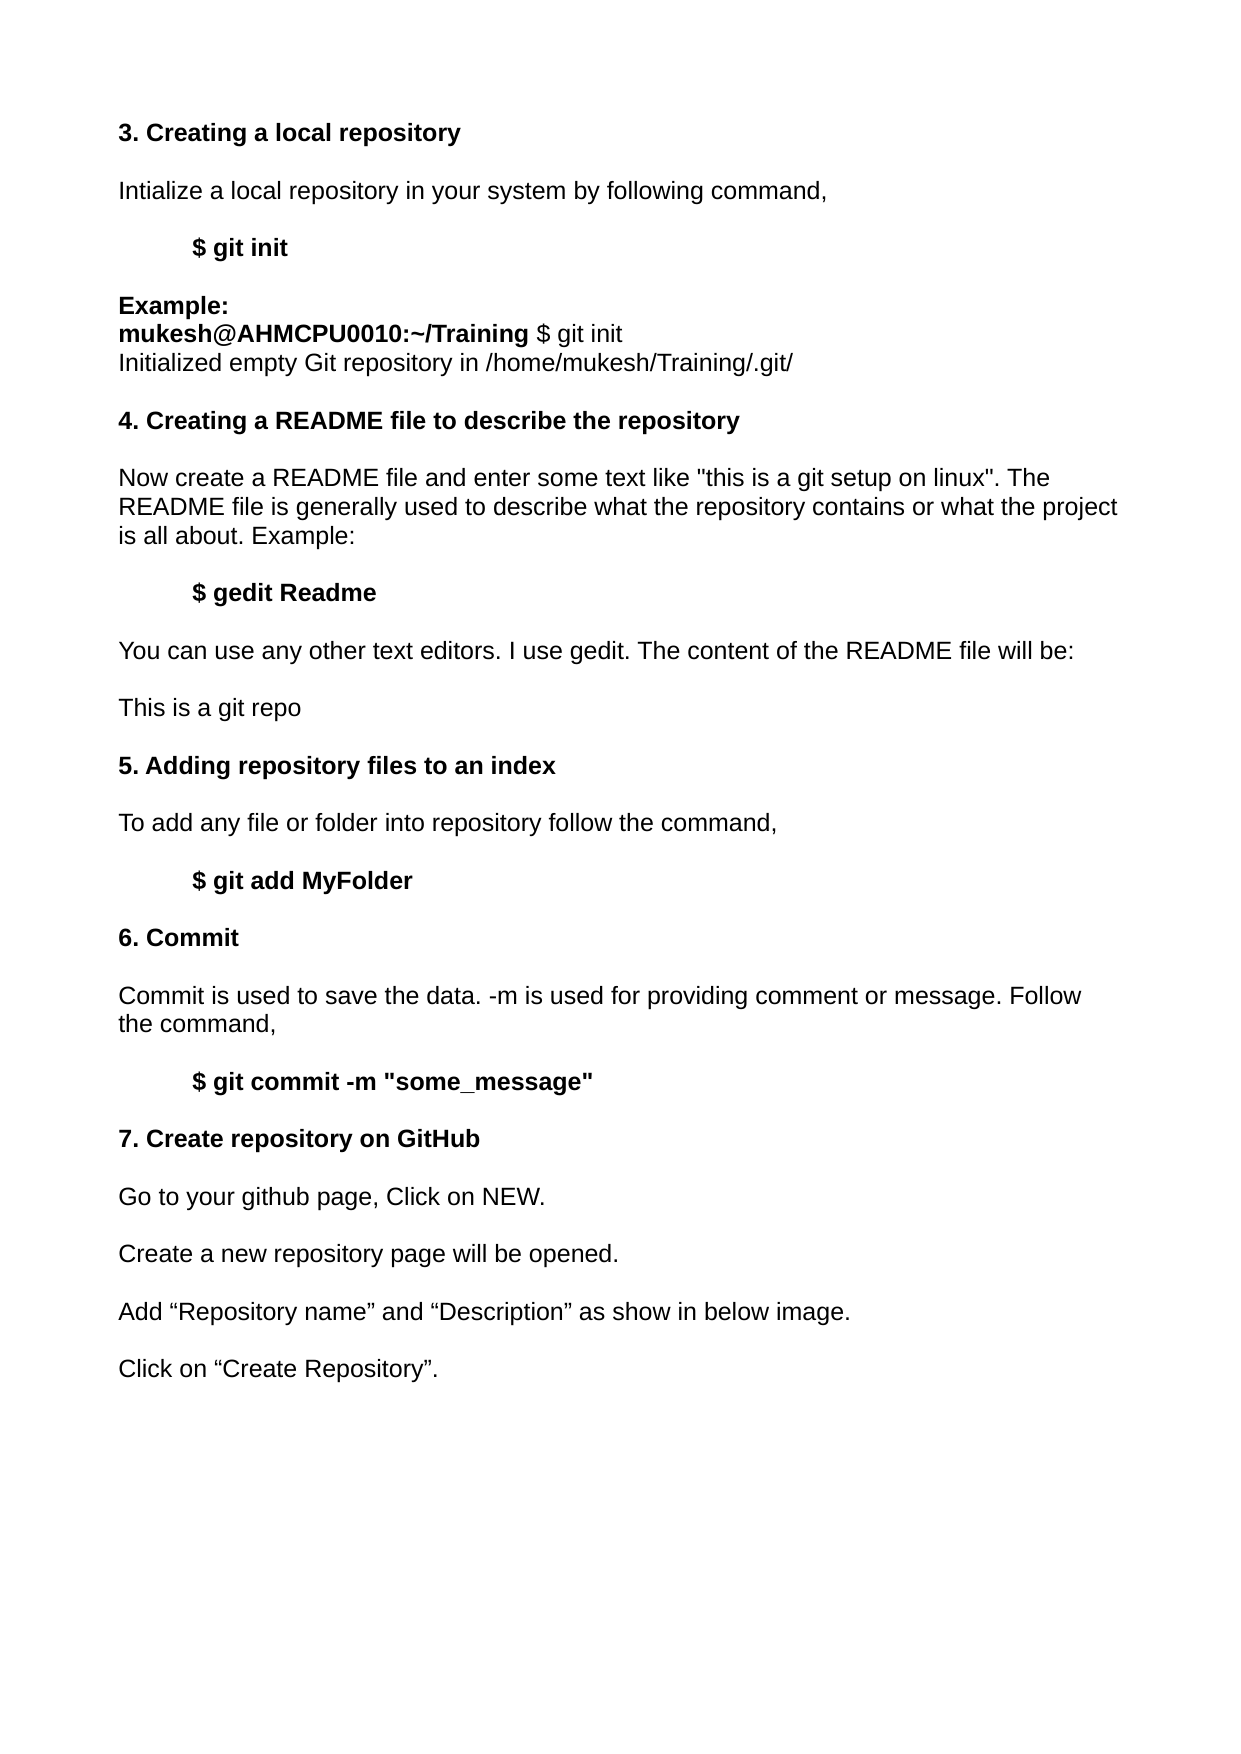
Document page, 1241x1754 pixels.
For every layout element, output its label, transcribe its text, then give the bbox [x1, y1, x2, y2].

text Go to your github page, Click on NEW. [118, 1182, 1122, 1211]
text Add “Repository name” and “Description” as show in below image. [118, 1297, 1122, 1326]
text 3. Creating a local repository [118, 118, 1122, 147]
text Create a new repository page will be opened. [118, 1239, 1122, 1268]
text This is a git repo [118, 693, 1122, 722]
text 6. Commit [118, 923, 1122, 952]
text 5. Adding repository files to an index [118, 751, 1122, 779]
text $ git commit -m "some_message" [118, 1067, 1122, 1096]
text Commit is used to save the data. -m is used for providing comment or message. Follow the command, [118, 981, 1122, 1038]
text Example: [118, 291, 1122, 319]
text Now create a README file and enter some text like "this is a git setup on linux". The README file is generally used to describe what the repository contains or what the project is all about. Example: [118, 463, 1122, 549]
text $ gedit Readme [118, 578, 1122, 607]
text Initialized empty Git repository in /home/mukesh/Training/.git/ [118, 348, 1122, 377]
text To add any file or folder into repository follow the command, [118, 808, 1122, 837]
text Intialize a local repository in your system by following command, [118, 176, 1122, 204]
text $ git init [118, 233, 1122, 262]
text $ git add MyFolder [118, 866, 1122, 894]
text 4. Creating a README file to describe the repository [118, 406, 1122, 434]
text You can use any other text editors. I use gedit. The content of the README file will be: [118, 636, 1122, 664]
text Click on “Create Repository”. [118, 1354, 1122, 1383]
text mukesh@AHMCPU0010:~/Training $ git init [118, 319, 1122, 348]
text 7. Create repository on GitHub [118, 1124, 1122, 1153]
